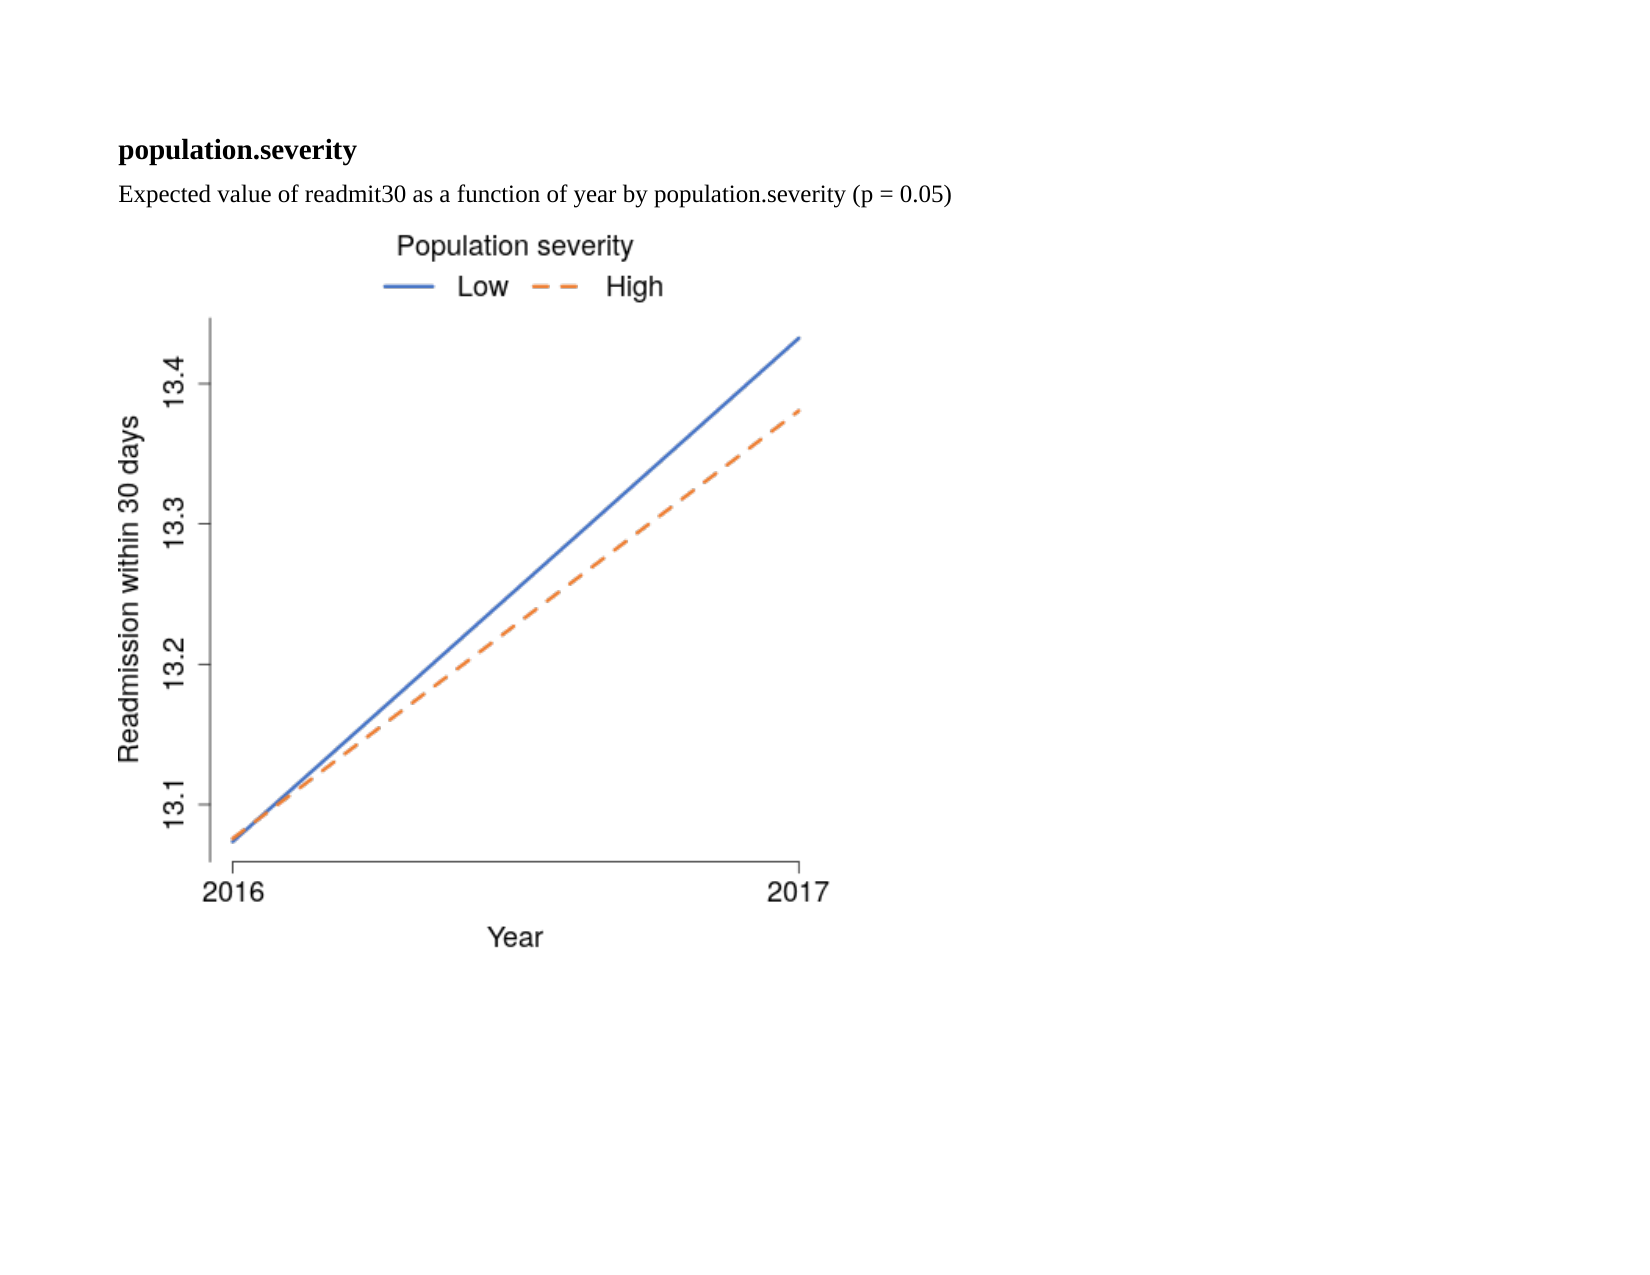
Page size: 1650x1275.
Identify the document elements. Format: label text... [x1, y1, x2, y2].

text Expected value of readmit30 as a function of year by population.severity (p = 0.05) [118, 179, 1532, 207]
picture [118, 226, 869, 977]
subtitle population.severity [118, 133, 1532, 166]
